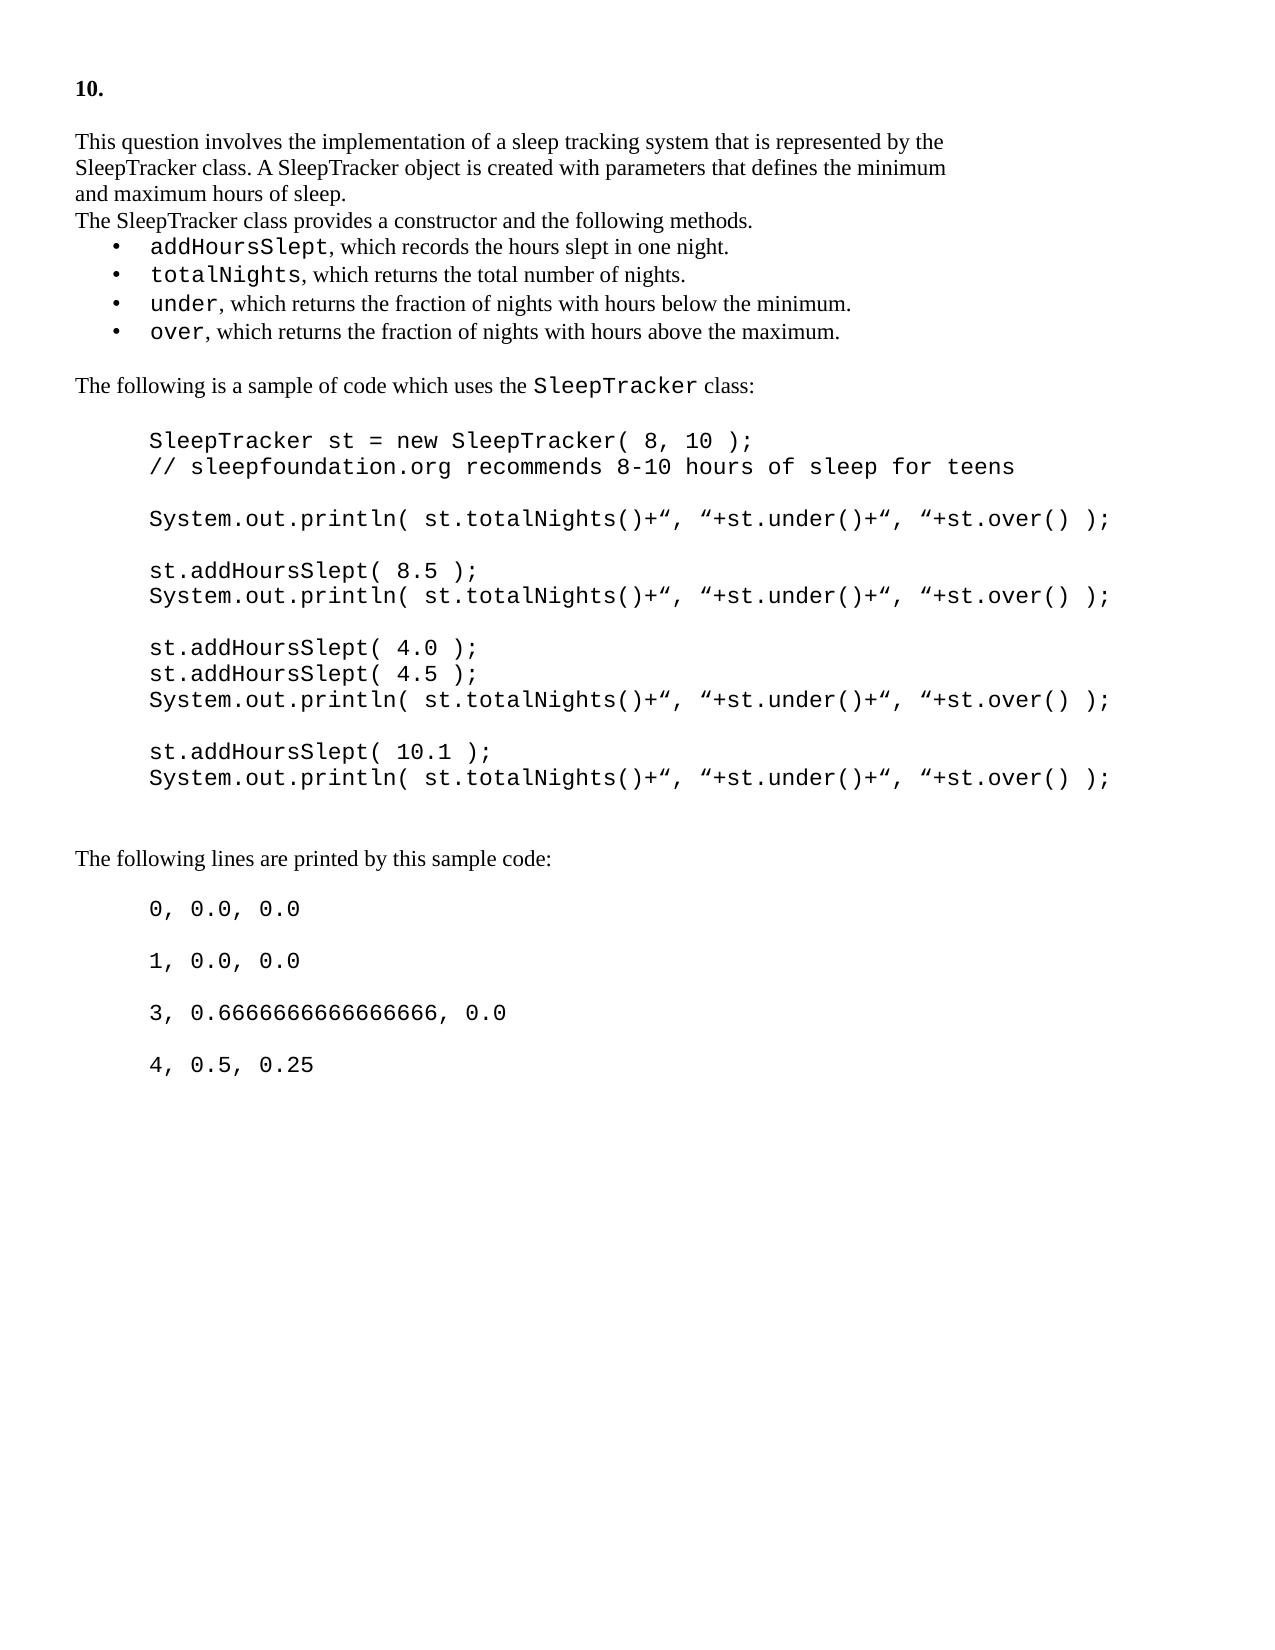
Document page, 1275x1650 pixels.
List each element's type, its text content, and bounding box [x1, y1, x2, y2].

text st.addHoursSlept( 4.5 ); [75, 663, 1200, 689]
text The SleepTracker class provides a constructor and the following methods. [75, 207, 1200, 233]
text System.out.println( st.totalNights()+“, “+st.under()+“, “+st.over() ); [75, 689, 1200, 714]
text st.addHoursSlept( 4.0 ); [75, 637, 1200, 663]
text 4, 0.5, 0.25 [75, 1053, 1200, 1079]
text SleepTracker class. A SleepTracker object is created with parameters that defines the minimum [75, 154, 1200, 180]
list totalNights, which returns the total number of nights. [112, 261, 1200, 289]
list over, which returns the fraction of nights with hours above the maximum. [112, 318, 1200, 346]
text System.out.println( st.totalNights()+“, “+st.under()+“, “+st.over() ); [75, 766, 1200, 792]
text // sleepfoundation.org recommends 8-10 hours of sleep for teens [75, 455, 1200, 481]
list addHoursSlept, which records the hours slept in one night. [112, 233, 1200, 261]
text The following lines are printed by this sample code: [75, 845, 1200, 871]
text The following is a sample of code which uses the SleepTracker class: [75, 372, 1200, 401]
text 0, 0.0, 0.0 [75, 897, 1200, 923]
text and maximum hours of sleep. [75, 180, 1200, 207]
text System.out.println( st.totalNights()+“, “+st.under()+“, “+st.over() ); [75, 507, 1200, 533]
text SleepTracker st = new SleepTracker( 8, 10 ); [75, 427, 1200, 455]
text 1, 0.0, 0.0 [75, 949, 1200, 975]
text 3, 0.6666666666666666, 0.0 [75, 1001, 1200, 1027]
text st.addHoursSlept( 8.5 ); [75, 559, 1200, 585]
text 10. [75, 75, 1200, 101]
text System.out.println( st.totalNights()+“, “+st.under()+“, “+st.over() ); [75, 585, 1200, 611]
text st.addHoursSlept( 10.1 ); [75, 741, 1200, 766]
text This question involves the implementation of a sleep tracking system that is represented by the [75, 128, 1200, 154]
list under, which returns the fraction of nights with hours below the minimum. [112, 289, 1200, 318]
